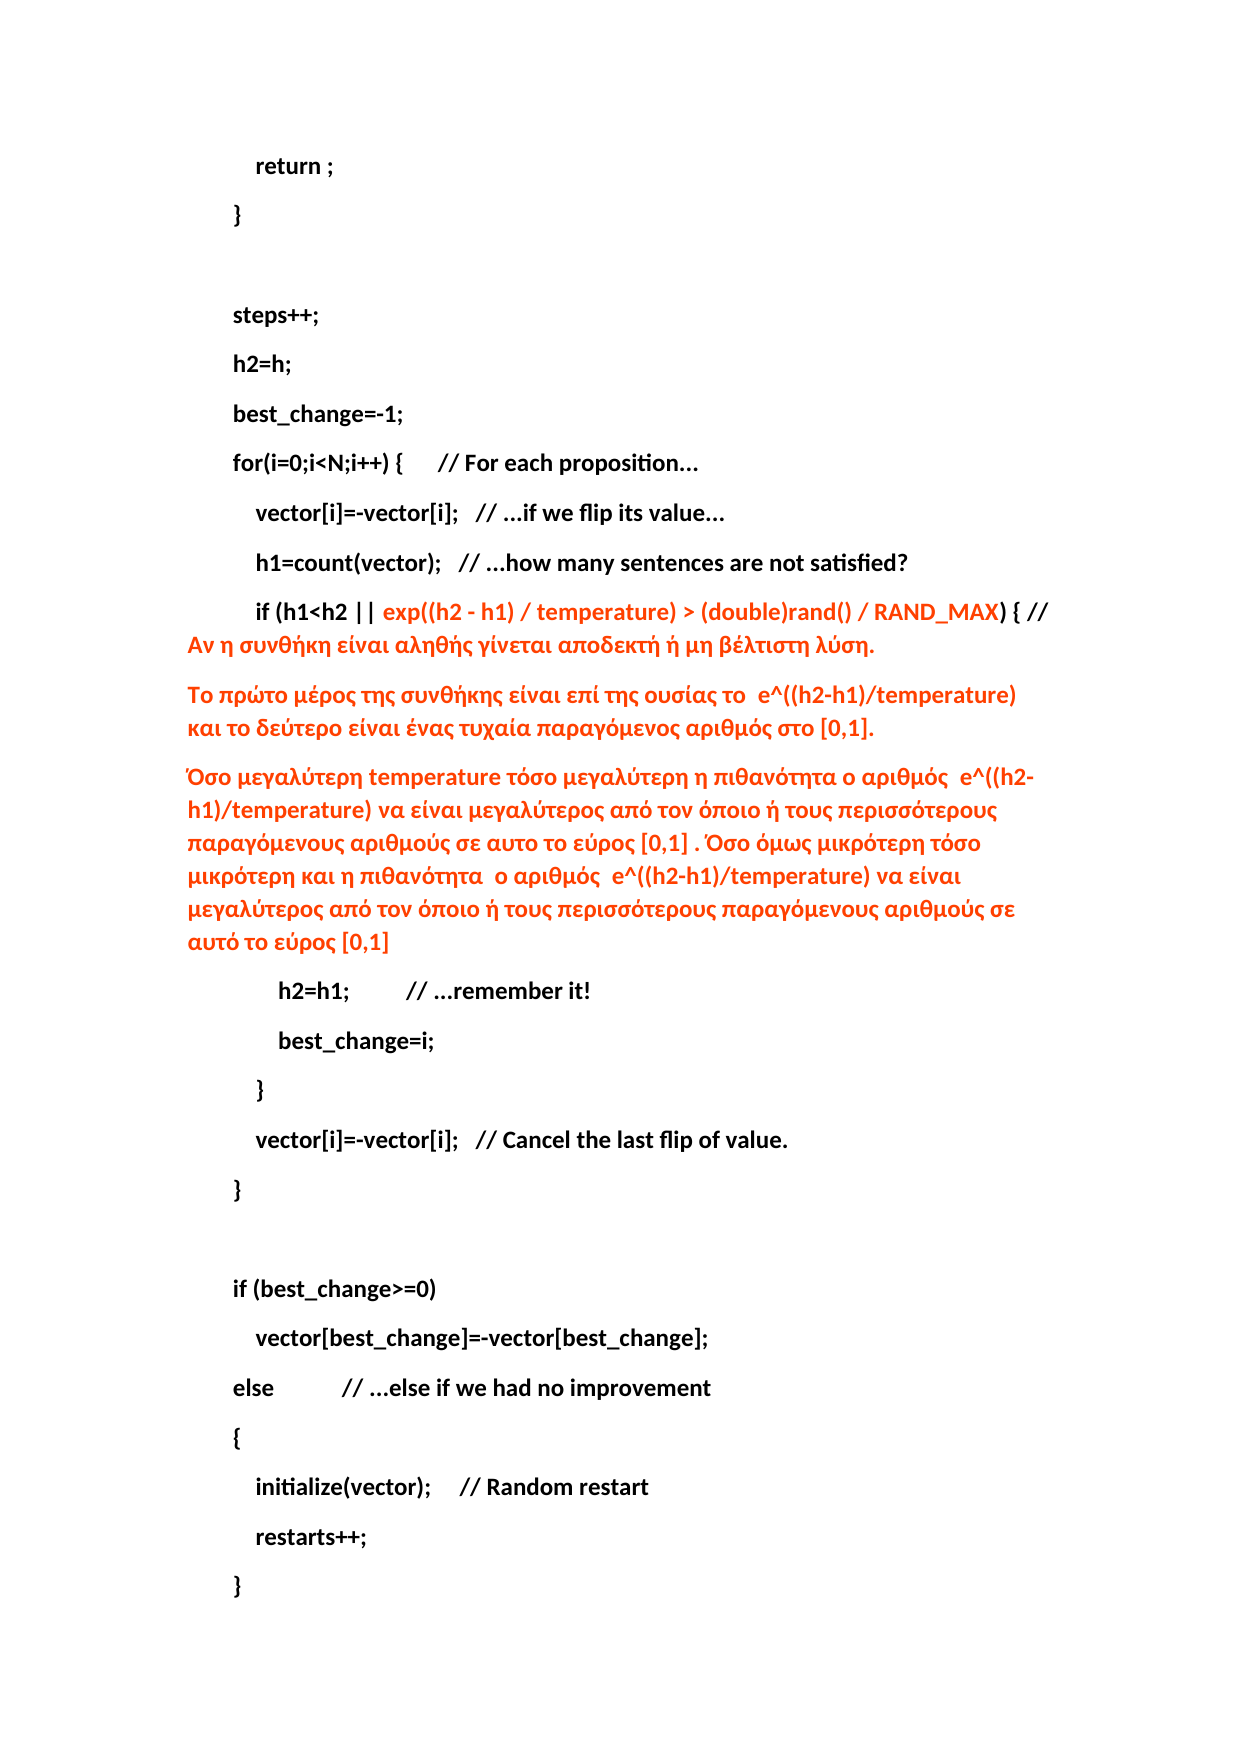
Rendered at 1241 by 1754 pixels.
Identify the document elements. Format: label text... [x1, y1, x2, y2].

text Το πρώτο μέρος της συνθήκης είναι επί της ουσίας το e^((h2-h1)/temperature) και το δεύτερο είναι ένας τυχαία παραγόμενος αριθμός στο [0,1]. [187, 679, 1053, 742]
text } [187, 1570, 1053, 1601]
text Όσο μεγαλύτερη temperature τόσο μεγαλύτερη η πιθανότητα ο αριθμός e^((h2-h1)/temperature) να είναι μεγαλύτερος από τον όποιο ή τους περισσότερους παραγόμενους αριθμούς σε αυτο το εύρος [0,1] . Όσο όμως μικρότερη τόσο μικρότερη και η πιθανότητα ο αριθμός e^((h2-h1)/temperature) να είναι μεγαλύτερος από τον όποιο ή τους περισσότερους παραγόμενους αριθμούς σε αυτό το εύρος [0,1] [187, 761, 1053, 956]
text steps++; [187, 299, 1053, 329]
text best_change=i; [187, 1025, 1053, 1056]
text return ; [187, 150, 1053, 181]
text vector[i]=-vector[i]; // Cancel the last flip of value. [187, 1124, 1053, 1155]
text h2=h; [187, 348, 1053, 379]
text else // ...else if we had no improvement [187, 1372, 1053, 1403]
text vector[best_change]=-vector[best_change]; [187, 1322, 1053, 1353]
text initialize(vector); // Random restart [187, 1471, 1053, 1502]
text vector[i]=-vector[i]; // ...if we flip its value... [187, 497, 1053, 528]
text for(i=0;i<N;i++) { // For each proposition... [187, 447, 1053, 478]
text if (best_change>=0) [187, 1273, 1053, 1303]
text h2=h1; // ...remember it! [187, 975, 1053, 1006]
text } [187, 1074, 1053, 1105]
text } [187, 199, 1053, 230]
text restarts++; [187, 1521, 1053, 1551]
text best_change=-1; [187, 398, 1053, 428]
text } [187, 1174, 1053, 1204]
text { [187, 1422, 1053, 1452]
text if (h1<h2 || exp((h2 - h1) / temperature) > (double)rand() / RAND_MAX) { // Αν η συνθήκη είναι αληθής γίνεται αποδεκτή ή μη βέλτιστη λύση. [187, 596, 1053, 660]
text h1=count(vector); // ...how many sentences are not satisfied? [187, 547, 1053, 577]
